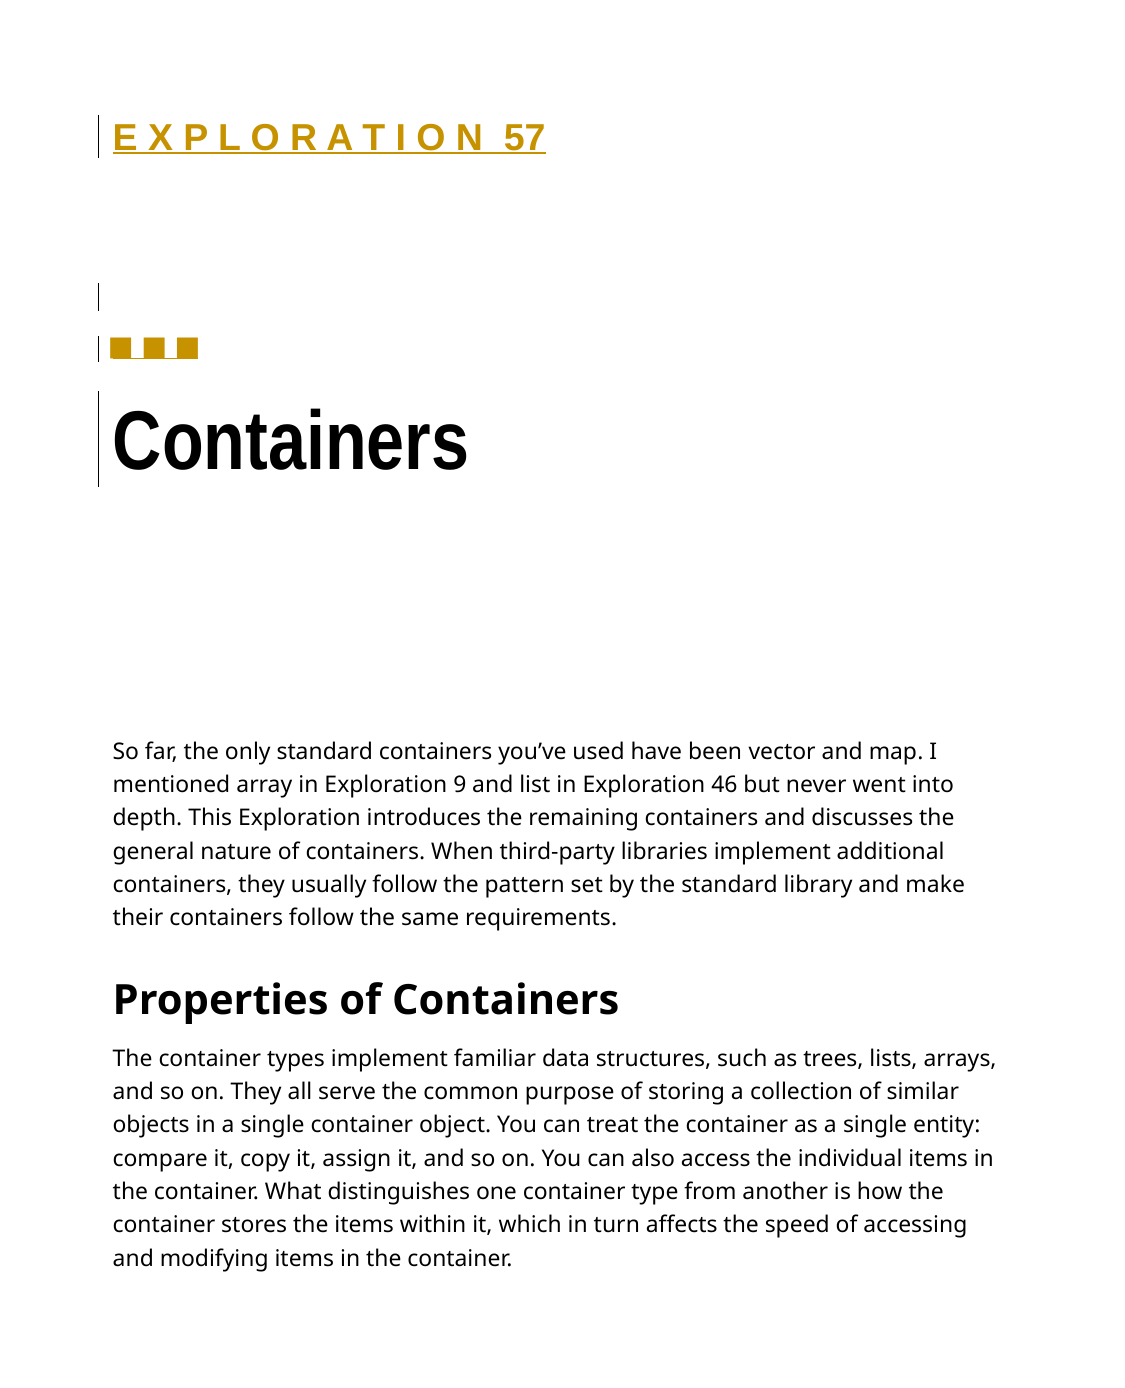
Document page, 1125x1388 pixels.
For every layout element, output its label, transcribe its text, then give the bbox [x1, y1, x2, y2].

text The container types implement familiar data structures, such as trees, lists, arrays, and so on. They all serve the common purpose of storing a collection of similar objects in a single container object. You can treat the container as a single entity: compare it, copy it, assign it, and so on. You can also access the individual items in the container. What distinguishes one container type from another is how the container stores the items within it, which in turn affects the speed of accessing and modifying items in the container. [112, 1039, 1012, 1273]
text  [112, 336, 1012, 362]
title Containers [112, 391, 1012, 487]
text E X P L O R A T I O N 57 [112, 115, 1012, 158]
subtitle Properties of Containers [112, 970, 1012, 1027]
text So far, the only standard containers you’ve used have been vector and map. I mentioned array in Exploration 9 and list in Exploration 46 but never went into depth. This Exploration introduces the remaining containers and discusses the general nature of containers. When third-party libraries implement additional containers, they usually follow the pattern set by the standard library and make their containers follow the same requirements. [112, 733, 1012, 933]
